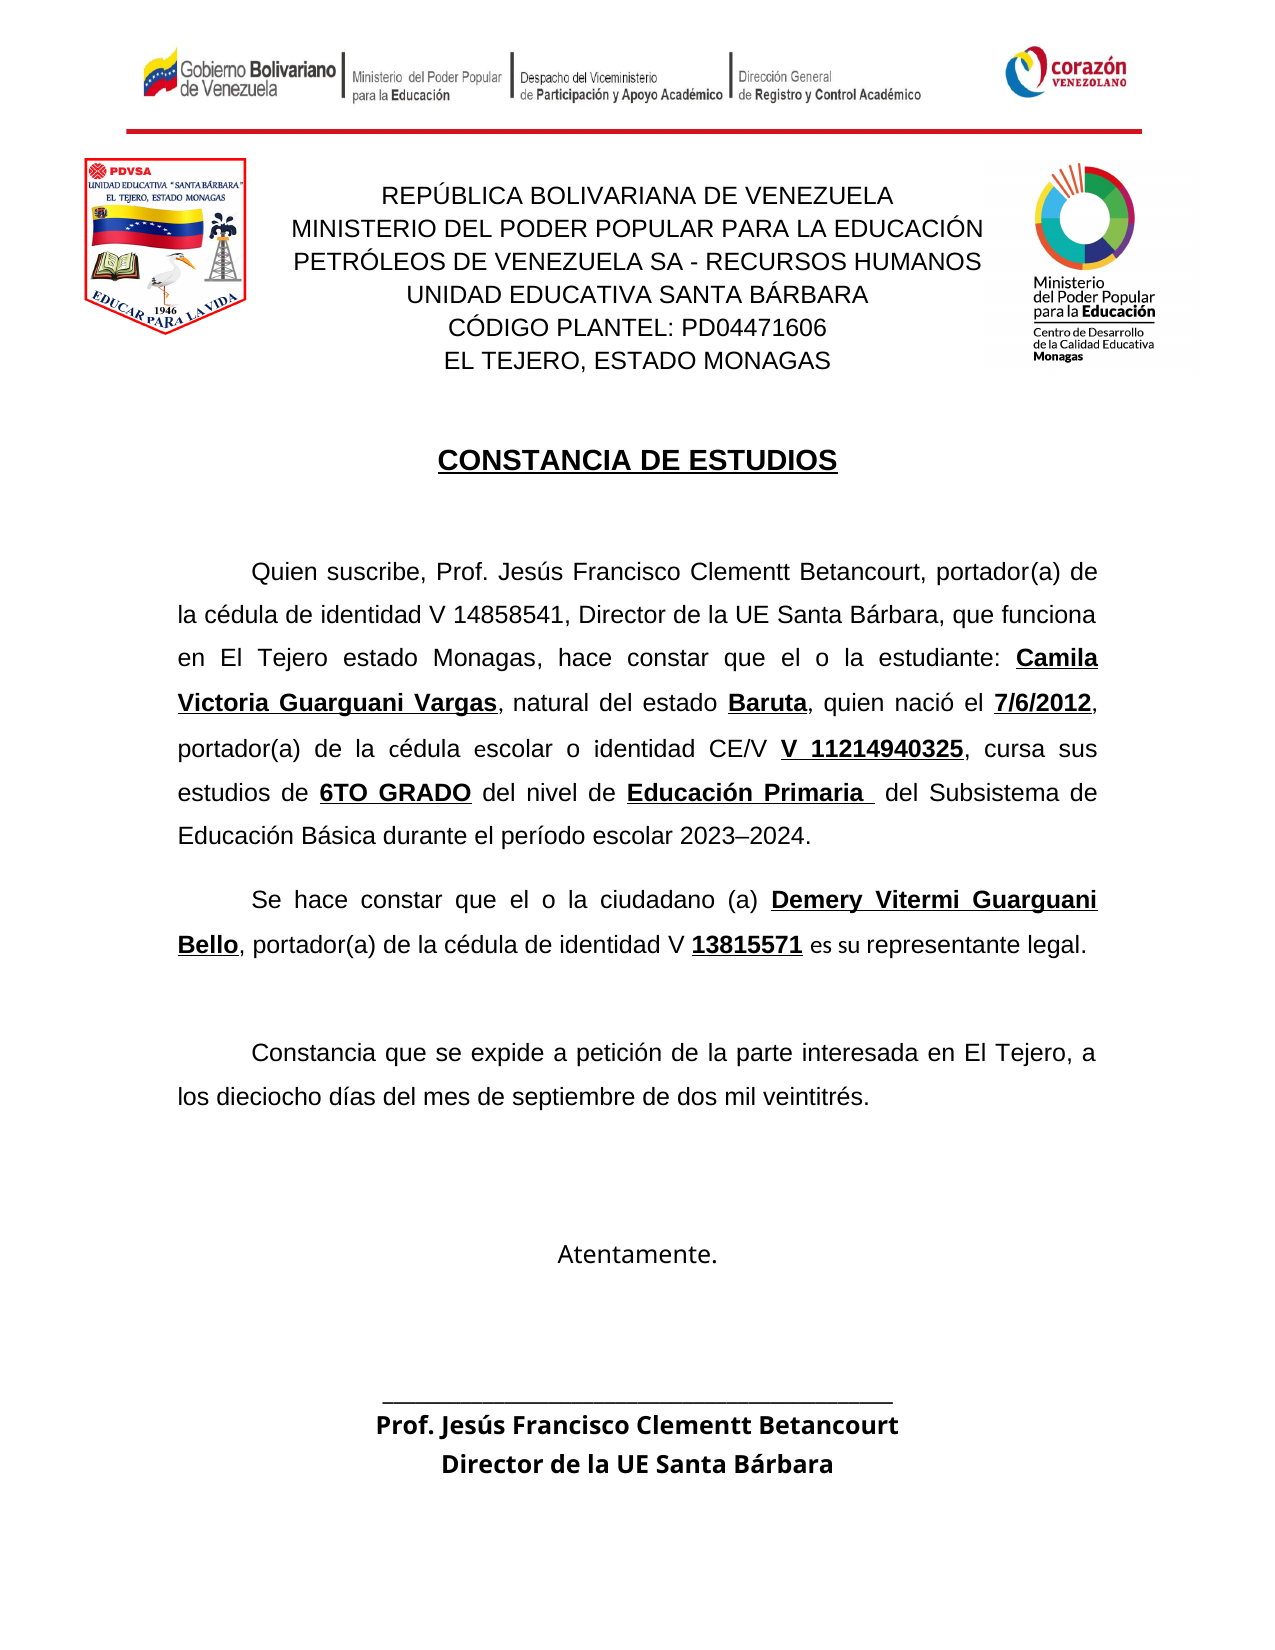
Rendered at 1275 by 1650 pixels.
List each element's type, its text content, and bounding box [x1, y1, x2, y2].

text Quien suscribe, Prof. Jesús Francisco Clementt Betancourt, portador(a) de la cédula de identidad V 14858541, Director de la UE Santa Bárbara, que funciona en El Tejero estado Monagas, hace constar que el o la estudiante: Camila Victoria Guarguani Vargas, natural del estado Baruta, quien nació el 7/6/2012, portador(a) de la cédula escolar o identidad CE/V V 11214940325, cursa sus estudios de 6TO GRADO del nivel de Educación Primaria del Subsistema de Educación Básica durante el período escolar 2023–2024. [177, 557, 1098, 849]
text Prof. Jesús Francisco Clementt Betancourt [177, 1407, 1098, 1441]
picture [978, 153, 1200, 377]
text Se hace constar que el o la ciudadano (a) Demery Vitermi Guarguani Bello, portador(a) de la cédula de identidad V 13815571 es su representante legal. [177, 885, 1098, 959]
text Constancia que se expide a petición de la parte interesada en El Tejero, a los dieciocho días del mes de septiembre de dos mil veintitrés. [177, 1038, 1098, 1110]
picture [79, 158, 252, 335]
text ______________________________________________ [177, 1373, 1098, 1407]
text UNIDAD EDUCATIVA SANTA BÁRBARA [252, 280, 978, 308]
subtitle CONSTANCIA DE ESTUDIOS [177, 443, 1098, 476]
text Director de la UE Santa Bárbara [177, 1447, 1098, 1481]
picture [126, 11, 1142, 134]
text CÓDIGO PLANTEL: PD04471606 [177, 313, 978, 341]
text Atentamente. [177, 1237, 1098, 1271]
subtitle MINISTERIO DEL PODER POPULAR PARA LA EDUCACIÓN [252, 214, 978, 242]
subtitle REPÚBLICA BOLIVARIANA DE VENEZUELA [252, 181, 978, 209]
text EL TEJERO, ESTADO MONAGAS [177, 346, 978, 374]
subtitle PETRÓLEOS DE VENEZUELA SA - RECURSOS HUMANOS [252, 247, 978, 275]
